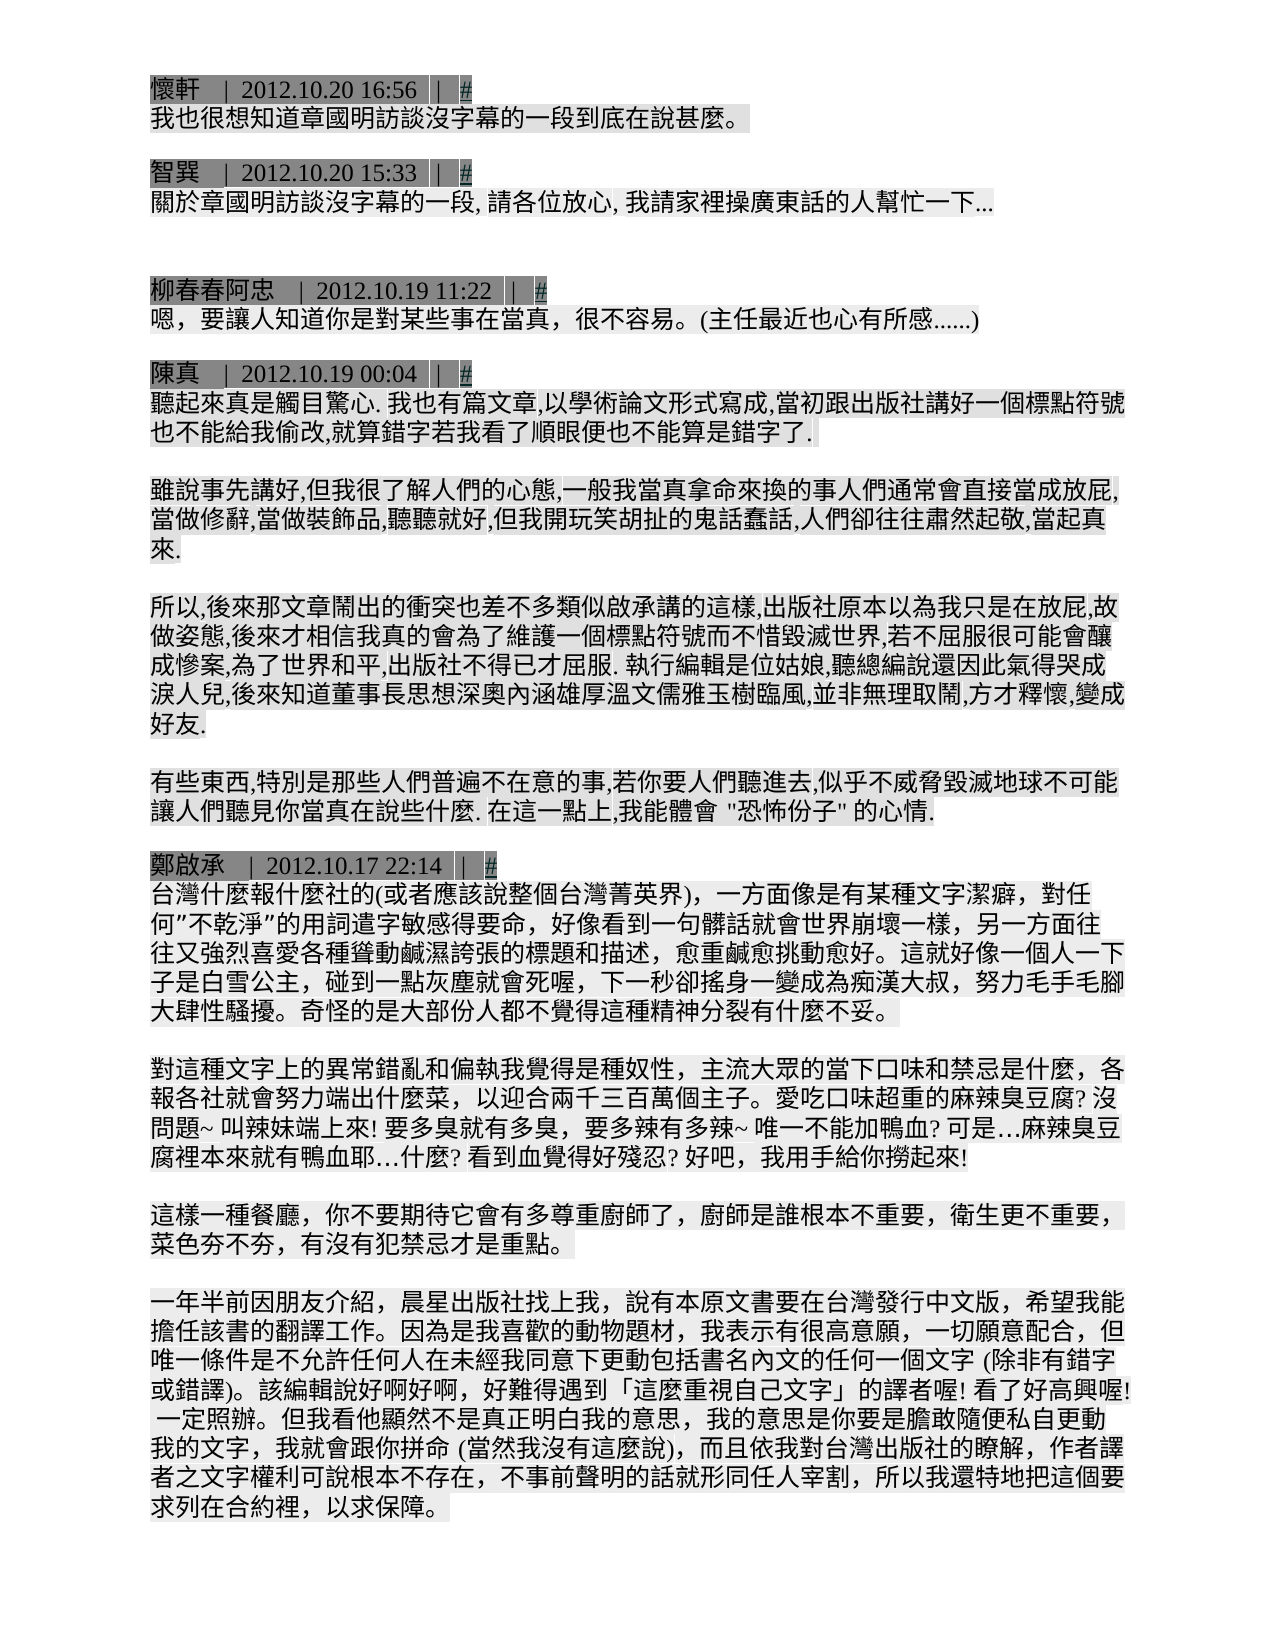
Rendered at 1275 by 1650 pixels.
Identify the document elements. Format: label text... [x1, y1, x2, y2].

text 陳真 | 2012.10.19 00:04 | # [150, 359, 1125, 389]
text 台灣什麼報什麼社的(或者應該說整個台灣菁英界)，一方面像是有某種文字潔癖，對任何”不乾淨”的用詞遣字敏感得要命，好像看到一句髒話就會世界崩壞一樣，另一方面往往又強烈喜愛各種聳動鹹濕誇張的標題和描述，愈重鹹愈挑動愈好。這就好像一個人一下子是白雪公主，碰到一點灰塵就會死喔，下一秒卻搖身一變成為痴漢大叔，努力毛手毛腳大肆性騷擾。奇怪的是大部份人都不覺得這種精神分裂有什麼不妥。 對這種文字上的異常錯亂和偏執我覺得是種奴性，主流大眾的當下口味和禁忌是什麼，各報各社就會努力端出什麼菜，以迎合兩千三百萬個主子。愛吃口味超重的麻辣臭豆腐? 沒問題~ 叫辣妹端上來! 要多臭就有多臭，要多辣有多辣~ 唯一不能加鴨血? 可是…麻辣臭豆腐裡本來就有鴨血耶…什麼? 看到血覺得好殘忍? 好吧，我用手給你撈起來! 這樣一種餐廳，你不要期待它會有多尊重廚師了，廚師是誰根本不重要，衛生更不重要，菜色夯不夯，有沒有犯禁忌才是重點。 一年半前因朋友介紹，晨星出版社找上我，說有本原文書要在台灣發行中文版，希望我能擔任該書的翻譯工作。因為是我喜歡的動物題材，我表示有很高意願，一切願意配合，但唯一條件是不允許任何人在未經我同意下更動包括書名內文的任何一個文字 (除非有錯字或錯譯)。該編輯說好啊好啊，好難得遇到「這麼重視自己文字」的譯者喔! 看了好高興喔! 一定照辦。但我看他顯然不是真正明白我的意思，我的意思是你要是膽敢隨便私自更動我的文字，我就會跟你拼命 (當然我沒有這麼說)，而且依我對台灣出版社的瞭解，作者譯者之文字權利可說根本不存在，不事前聲明的話就形同任人宰割，所以我還特地把這個要求列在合約裡，以求保障。 一年多後，順利完稿，要請一位相關領域的學者專家當校訂人，以增加賣點，於是我推薦我在台大動物系念書一位很喜歡的老師擔任這個工作，他也欣然接受。會選這位老師是因為他是我所認識的老師之中文字能力最好的一位，而且是個很樸實認真的學者，在吵雜花俏如菜市場的台大裡是個異類。 期間往返都用 email 溝通，校訂完之後這位老師給了我一個評語，說我文字流暢通順，除少數錯字外並無需要修改之處，唯書名太過聳動，建議更換。 我看了覺得很不好意思，怎麼讓自己的老師這樣講，一定要檢討檢討。但我同時也很納悶，不知道自己訂的這書名究竟聳動在哪裡? 這書英文原名是《Zoo Story: Life in the Garden of Captives》，我把它翻成《動物園的故事：禁錮的花園》，理應很貼近原意才對。結果親自拜訪我的老師時，發現他手上稿子的書名竟然變成《禁錮與瘋狂－探索動物園的真相》，我一看簡直沒氣死，媽的也差太多了吧，難怪被嫌棄說太聳動，我趕緊澄清說那不是我翻的，同時對出版社編輯興師問罪，說當初講得好好的，怎麼在未經我同意，把書名給改成這樣? (媽的這書是報導文學，內容明明就故作平實超然，哪來什麼瘋狂? 什麼真相?) 編輯趕緊回信說歹勢歹勢，弄錯了，說那是某位知名書籍”推薦人”建議的書名，不小心就換上去了。我當時覺得很離譜，但因為我寫的聲色俱厲，編輯一副大受驚嚇的樣子，所以我也不好意思再追問 (連書名都改了，內文不知道是不是也受連累?)，我只說好吧，弄錯就算了，改回來就好。 這事就這樣解決了，然後一直到排版完成都沒有出狀況。但七月底這位編輯突然離開該出版社，另謀他職，我心裡當時便泛起不祥預感，因為書是十月底才要付印上市，中間的三個月不知道會產生什麼變數。 果不其然，九月底接手該書的另一位編輯寫信給我，說該書經過內部討論，考量到「市場性」，決定改為《動物園悲歌》，特地寫信通知我。我一看就知道又來了，遇上黑店了，我回信說我不同意，當初講好是我全權決定所有文字的，有合約為證，你們不能承辦人離職了就不認帳了，我要維持原狀。我同時告訴這位新的編輯美眉說你們之前那位編輯葛格已經出過一次狀況了，你可以問他我對這事有多強硬，不要挑戰我的忍耐底限。 結果編輯美眉還是搞不清楚狀況，說好好好，書名我們會”再評估”，另外告訴你喔，這本書你努力翻了三百多頁，結果其中快六十頁都是附註喔 (這本書的附註就是報導內容的資料來源)，因為佔太多頁了，對讀者沒多大用處，我們要刪掉喔，不然成本變貴，會影響銷量喔。 我一看就知道完蛋了，一本報導文學作品若把附註刪掉那不是等同一篇學術文章沒有後面的 references (參考資料)? 這種幹法簡直是離譜到天邊了，看來講道理講不通，不趕快下重手處理，恐怕此書不保，於是我使出最大力度的一種威脅恐嚇方式，回了一封長信，同時 fwd 給原來那位編輯葛格，請他出面處理。我在信末說如果你們要這樣幹，我要告知美國的原作者和原出版社，看你們怎麼善後。 以上都是簡化，過程中間的細節略過不表，結果是對方無條件維持原狀，但附註希望用比較小的字體印刷，以「節省紙張成本」，我一聽真是哭笑不得，但我也是不想為難人家，畢竟人家也是做生意的，生意人不打生意人，所以我就同意了。這書就這樣確定下來，不過截至目前為止書還沒出版，所以我也沒把握到時候是不是又會出什麼狀況。 結論是，在台灣身為一個作者或譯者，你若不是擁有很強大的一種堅持，以及動筆講理還有講不通時動粗的一種文字能力，那你的文字想要保有包含自己個性在內的所有氣質和原貌，實在是很困難，很多時候就只能無奈再無奈。這樣一種「精神」早被輕視和唾棄的時代，已經沒有所謂志業，只有事業，一切考量都是市場考量，而非專業或美學考量，更別說什麼理想了。 我能同意在商言商，出版社要賣什麼書有時候是要看客人臉色，說來有點身不由己，但你決定賣什麼菜之後就該好好賣，不能掛出羊頭賣狗肉，不能當初滿口理想要賣蝦仁炒飯，找了各大名廚坐鎮，結果端上桌前發現客人愛吃肉就擅自加上一堆肉絲，然後把飯量偷偷減半，這不是做生意，這是胡搞。 有這樣一種餐廳，再好的廚師都只能拿寶刀切菜瓜，餵養一些被寵壞而毫無味覺鑑賞力的食客。 [150, 881, 1125, 1551]
text 懷軒 | 2012.10.20 16:56 | # [150, 75, 1125, 104]
text 我也很想知道章國明訪談沒字幕的一段到底在說甚麼。 [150, 104, 1125, 133]
text 智巽 | 2012.10.20 15:33 | # [150, 158, 1125, 188]
text 聽起來真是觸目驚心. 我也有篇文章,以學術論文形式寫成,當初跟出版社講好一個標點符號也不能給我偷改,就算錯字若我看了順眼便也不能算是錯字了. 雖說事先講好,但我很了解人們的心態,一般我當真拿命來換的事人們通常會直接當成放屁,當做修辭,當做裝飾品,聽聽就好,但我開玩笑胡扯的鬼話蠢話,人們卻往往肅然起敬,當起真來. 所以,後來那文章鬧出的衝突也差不多類似啟承講的這樣,出版社原本以為我只是在放屁,故做姿態,後來才相信我真的會為了維護一個標點符號而不惜毀滅世界,若不屈服很可能會釀成慘案,為了世界和平,出版社不得已才屈服. 執行編輯是位姑娘,聽總編說還因此氣得哭成淚人兒,後來知道董事長思想深奧內涵雄厚溫文儒雅玉樹臨風,並非無理取鬧,方才釋懷,變成好友. 有些東西,特別是那些人們普遍不在意的事,若你要人們聽進去,似乎不威脅毀滅地球不可能讓人們聽見你當真在說些什麼. 在這一點上,我能體會 "恐怖份子" 的心情. [150, 389, 1125, 826]
text 柳春春阿忠 | 2012.10.19 11:22 | # [150, 276, 1125, 305]
text 鄭啟承 | 2012.10.17 22:14 | # [150, 851, 1125, 881]
text 關於章國明訪談沒字幕的一段, 請各位放心, 我請家裡操廣東話的人幫忙一下... [150, 188, 1125, 217]
text 嗯，要讓人知道你是對某些事在當真，很不容易。(主任最近也心有所感......) [150, 305, 1125, 334]
